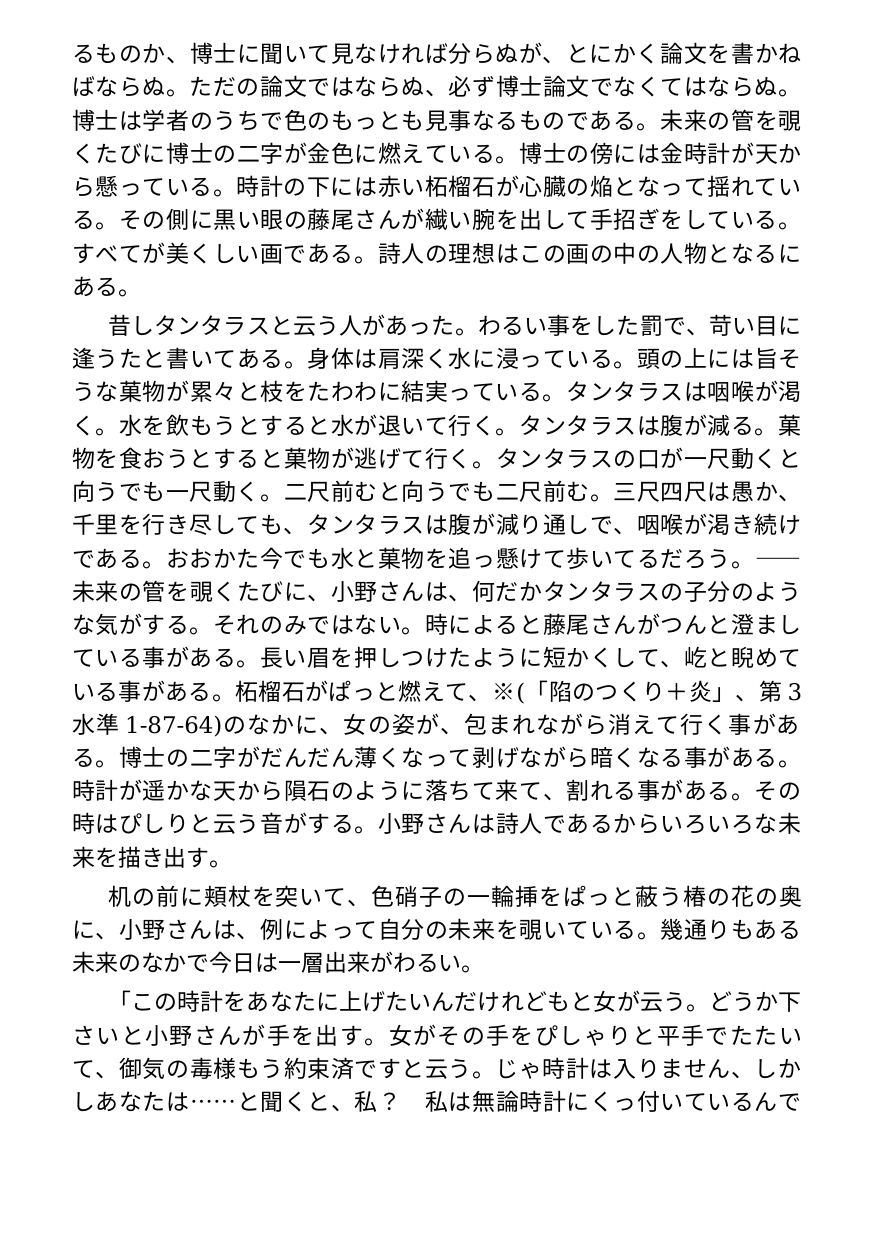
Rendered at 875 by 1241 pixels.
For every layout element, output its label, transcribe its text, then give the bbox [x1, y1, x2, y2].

text 昔しタンタラスと云う人があった。わるい事をした罰で、苛い目に逢うたと書いてある。身体は肩深く水に浸っている。頭の上には旨そうな菓物が累々と枝をたわわに結実っている。タンタラスは咽喉が渇く。水を飲もうとすると水が退いて行く。タンタラスは腹が減る。菓物を食おうとすると菓物が逃げて行く。タンタラスの口が一尺動くと向うでも一尺動く。二尺前むと向うでも二尺前む。三尺四尺は愚か、千里を行き尽しても、タンタラスは腹が減り通しで、咽喉が渇き続けである。おおかた今でも水と菓物を追っ懸けて歩いてるだろう。――未来の管を覗くたびに、小野さんは、何だかタンタラスの子分のような気がする。それのみではない。時によると藤尾さんがつんと澄ましている事がある。長い眉を押しつけたように短かくして、屹と睨めている事がある。柘榴石がぱっと燃えて、※(「陷のつくり＋炎」、第3水準1-87-64)のなかに、女の姿が、包まれながら消えて行く事がある。博士の二字がだんだん薄くなって剥げながら暗くなる事がある。時計が遥かな天から隕石のように落ちて来て、割れる事がある。その時はぴしりと云う音がする。小野さんは詩人であるからいろいろな未来を描き出す。 [72, 308, 802, 873]
text るものか、博士に聞いて見なければ分らぬが、とにかく論文を書かねばならぬ。ただの論文ではならぬ、必ず博士論文でなくてはならぬ。博士は学者のうちで色のもっとも見事なるものである。未来の管を覗くたびに博士の二字が金色に燃えている。博士の傍には金時計が天から懸っている。時計の下には赤い柘榴石が心臓の焔となって揺れている。その側に黒い眼の藤尾さんが繊い腕を出して手招ぎをしている。すべてが美くしい画である。詩人の理想はこの画の中の人物となるにある。 [72, 36, 802, 302]
text 「この時計をあなたに上げたいんだけれどもと女が云う。どうか下さいと小野さんが手を出す。女がその手をぴしゃりと平手でたたいて、御気の毒様もう約束済ですと云う。じゃ時計は入りません、しかしあなたは……と聞くと、私？ 私は無論時計にくっ付いているんで [72, 984, 802, 1117]
text 机の前に頬杖を突いて、色硝子の一輪挿をぱっと蔽う椿の花の奥に、小野さんは、例によって自分の未来を覗いている。幾通りもある未来のなかで今日は一層出来がわるい。 [72, 879, 802, 978]
